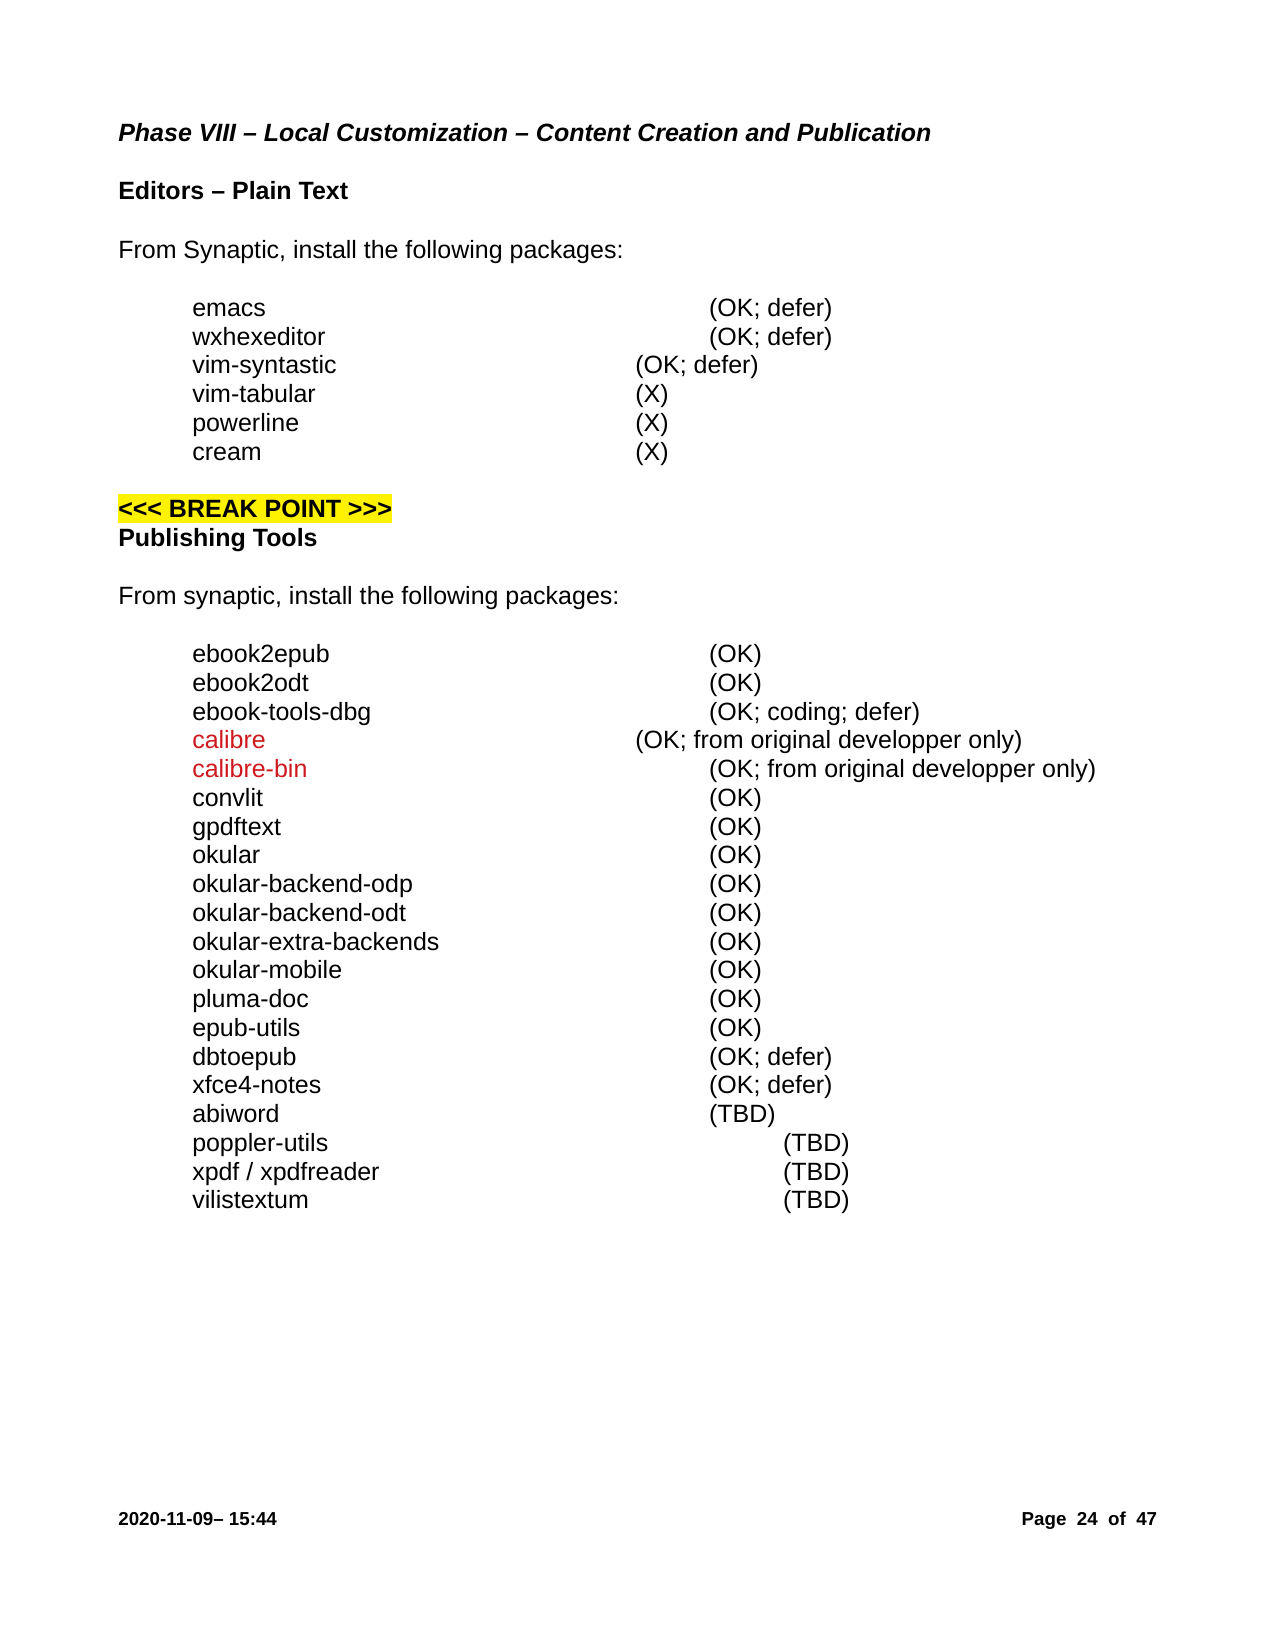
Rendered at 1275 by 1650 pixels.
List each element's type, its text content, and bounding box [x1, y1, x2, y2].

text dbtoepub (OK; defer) [192, 1042, 1157, 1071]
text calibre (OK; from original developper only) [192, 726, 1157, 754]
text ebook-tools-dbg (OK; coding; defer) [192, 697, 1157, 726]
text ebook2odt (OK) [192, 668, 1157, 697]
text From Synaptic, install the following packages: [118, 234, 1157, 263]
text emacs (OK; defer) [192, 293, 1157, 322]
text epub-utils (OK) [192, 1013, 1157, 1042]
text gpdftext (OK) [192, 812, 1157, 841]
text cream (X) [192, 437, 1157, 465]
text okular-backend-odp (OK) [192, 869, 1157, 898]
text okular-mobile (OK) [192, 956, 1157, 984]
text wxhexeditor (OK; defer) [192, 322, 1157, 350]
text From synaptic, install the following packages: [118, 581, 1157, 610]
text okular (OK) [192, 841, 1157, 869]
text xpdf / xpdfreader (TBD) [192, 1157, 1157, 1186]
text ebook2epub (OK) [192, 639, 1157, 668]
text xfce4-notes (OK; defer) [192, 1071, 1157, 1099]
text Publishing Tools [118, 523, 1157, 552]
text convlit (OK) [192, 783, 1157, 812]
text vim-tabular (X) [192, 379, 1157, 408]
text pluma-doc (OK) [192, 984, 1157, 1013]
text <<< BREAK POINT >>> [118, 494, 1157, 523]
text poppler-utils (TBD) [192, 1128, 1157, 1157]
text vilistextum (TBD) [192, 1186, 1157, 1214]
text calibre-bin (OK; from original developper only) [192, 754, 1157, 783]
text powerline (X) [192, 408, 1157, 437]
text abiword (TBD) [192, 1099, 1157, 1128]
text vim-syntastic (OK; defer) [192, 350, 1157, 379]
text okular-backend-odt (OK) [192, 898, 1157, 927]
text Phase VIII – Local Customization – Content Creation and Publication [118, 118, 1157, 147]
text Editors – Plain Text [118, 176, 1157, 205]
text okular-extra-backends (OK) [192, 927, 1157, 956]
